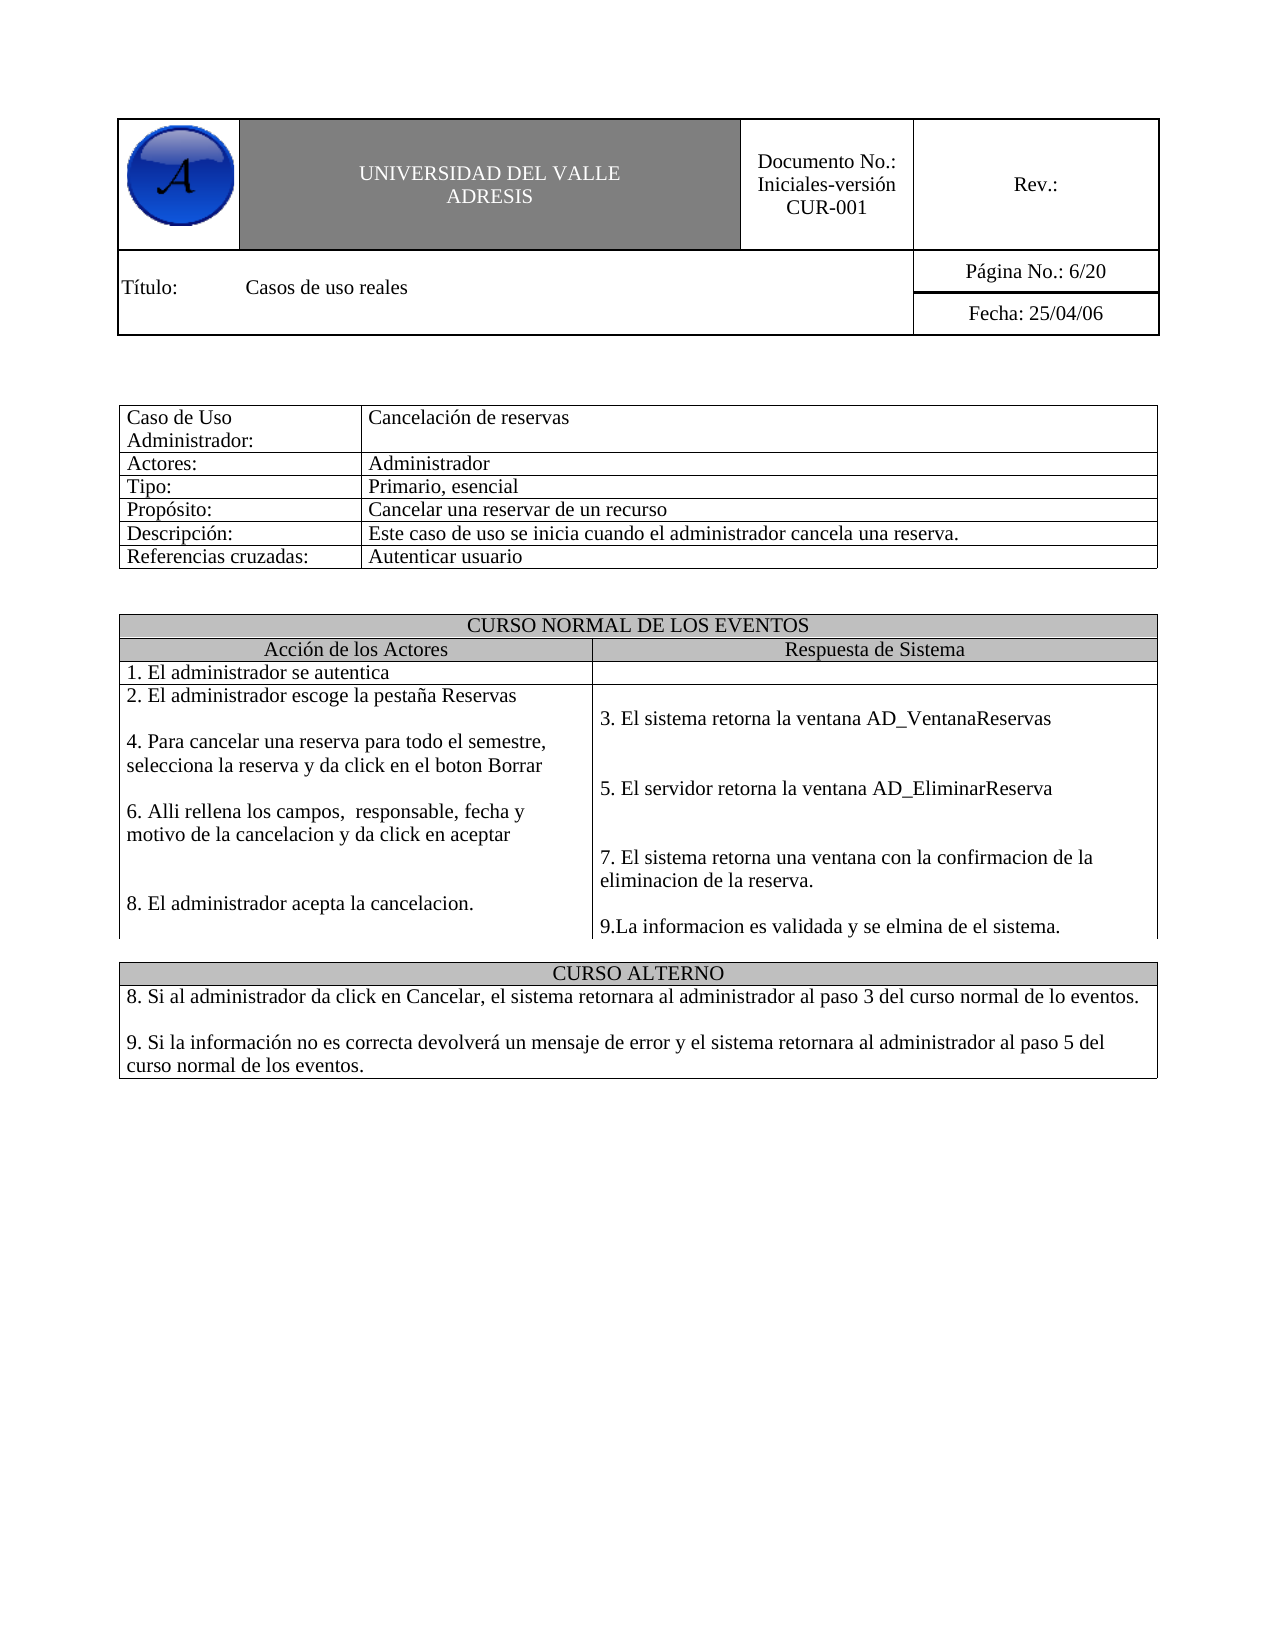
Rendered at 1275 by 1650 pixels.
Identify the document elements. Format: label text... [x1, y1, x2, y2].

table_cell 8. El administrador acepta la cancelacion. [120, 892, 592, 915]
table_cell Referencias cruzadas: [120, 546, 361, 568]
table_header Documento No.: Iniciales-versión CUR-001 [741, 120, 913, 249]
table_header Página No.: 6/20 [914, 251, 1158, 291]
table_cell [593, 892, 1157, 915]
table_cell Título: Casos de uso reales [119, 251, 913, 334]
table_header UNIVERSIDAD DEL VALLE ADRESIS [240, 120, 740, 249]
table_cell 9.La informacion es validada y se elmina de el sistema. [593, 915, 1157, 938]
table_cell 2. El administrador escoge la pestaña Reservas [120, 685, 592, 707]
table_cell Autenticar usuario [362, 546, 1157, 568]
table_cell Este caso de uso se inicia cuando el administrador cancela una reserva. [362, 522, 1157, 545]
table_cell Tipo: [120, 476, 361, 498]
table_cell [120, 915, 592, 938]
table_header Caso de Uso Administrador: [120, 406, 361, 452]
table_cell [593, 662, 1157, 684]
table_header Cancelación de reservas [362, 406, 1157, 452]
table_cell Descripción: [120, 522, 361, 545]
table_header Rev.: [914, 120, 1158, 249]
table_header CURSO ALTERNO [120, 963, 1157, 985]
table_cell [593, 730, 1157, 777]
table_cell [120, 707, 592, 730]
table_cell Respuesta de Sistema [593, 639, 1157, 661]
table_cell Cancelar una reservar de un recurso [362, 499, 1157, 521]
table_cell 4. Para cancelar una reserva para todo el semestre, selecciona la reserva y da click en el boton Borrar [120, 730, 592, 777]
table_cell Primario, esencial [362, 476, 1157, 498]
table_cell [120, 777, 592, 800]
table_cell 5. El servidor retorna la ventana AD_EliminarReserva [593, 777, 1157, 800]
picture [127, 124, 235, 226]
table_cell 7. El sistema retorna una ventana con la confirmacion de la eliminacion de la reserva. [593, 846, 1157, 892]
table_cell 6. Alli rellena los campos, responsable, fecha y motivo de la cancelacion y da click en aceptar [120, 800, 592, 846]
table_cell Administrador [362, 453, 1157, 475]
table_cell [593, 685, 1157, 707]
table_cell [120, 846, 592, 892]
table_cell Propósito: [120, 499, 361, 521]
table_header CURSO NORMAL DE LOS EVENTOS [120, 615, 1157, 637]
table_header [119, 120, 239, 249]
table_cell 1. El administrador se autentica [120, 662, 592, 684]
table_cell Acción de los Actores [120, 639, 592, 661]
table_cell [593, 800, 1157, 846]
table_cell Actores: [120, 453, 361, 475]
table_cell Fecha: 25/04/06 [914, 294, 1158, 334]
table_cell 3. El sistema retorna la ventana AD_VentanaReservas [593, 707, 1157, 730]
table_cell 8. Si al administrador da click en Cancelar, el sistema retornara al administrador al paso 3 del curso normal de lo eventos. 9. Si la información no es correcta devolverá un mensaje de error y el sistema retornara al administrador al paso 5 del curso normal de los eventos. [120, 986, 1157, 1077]
